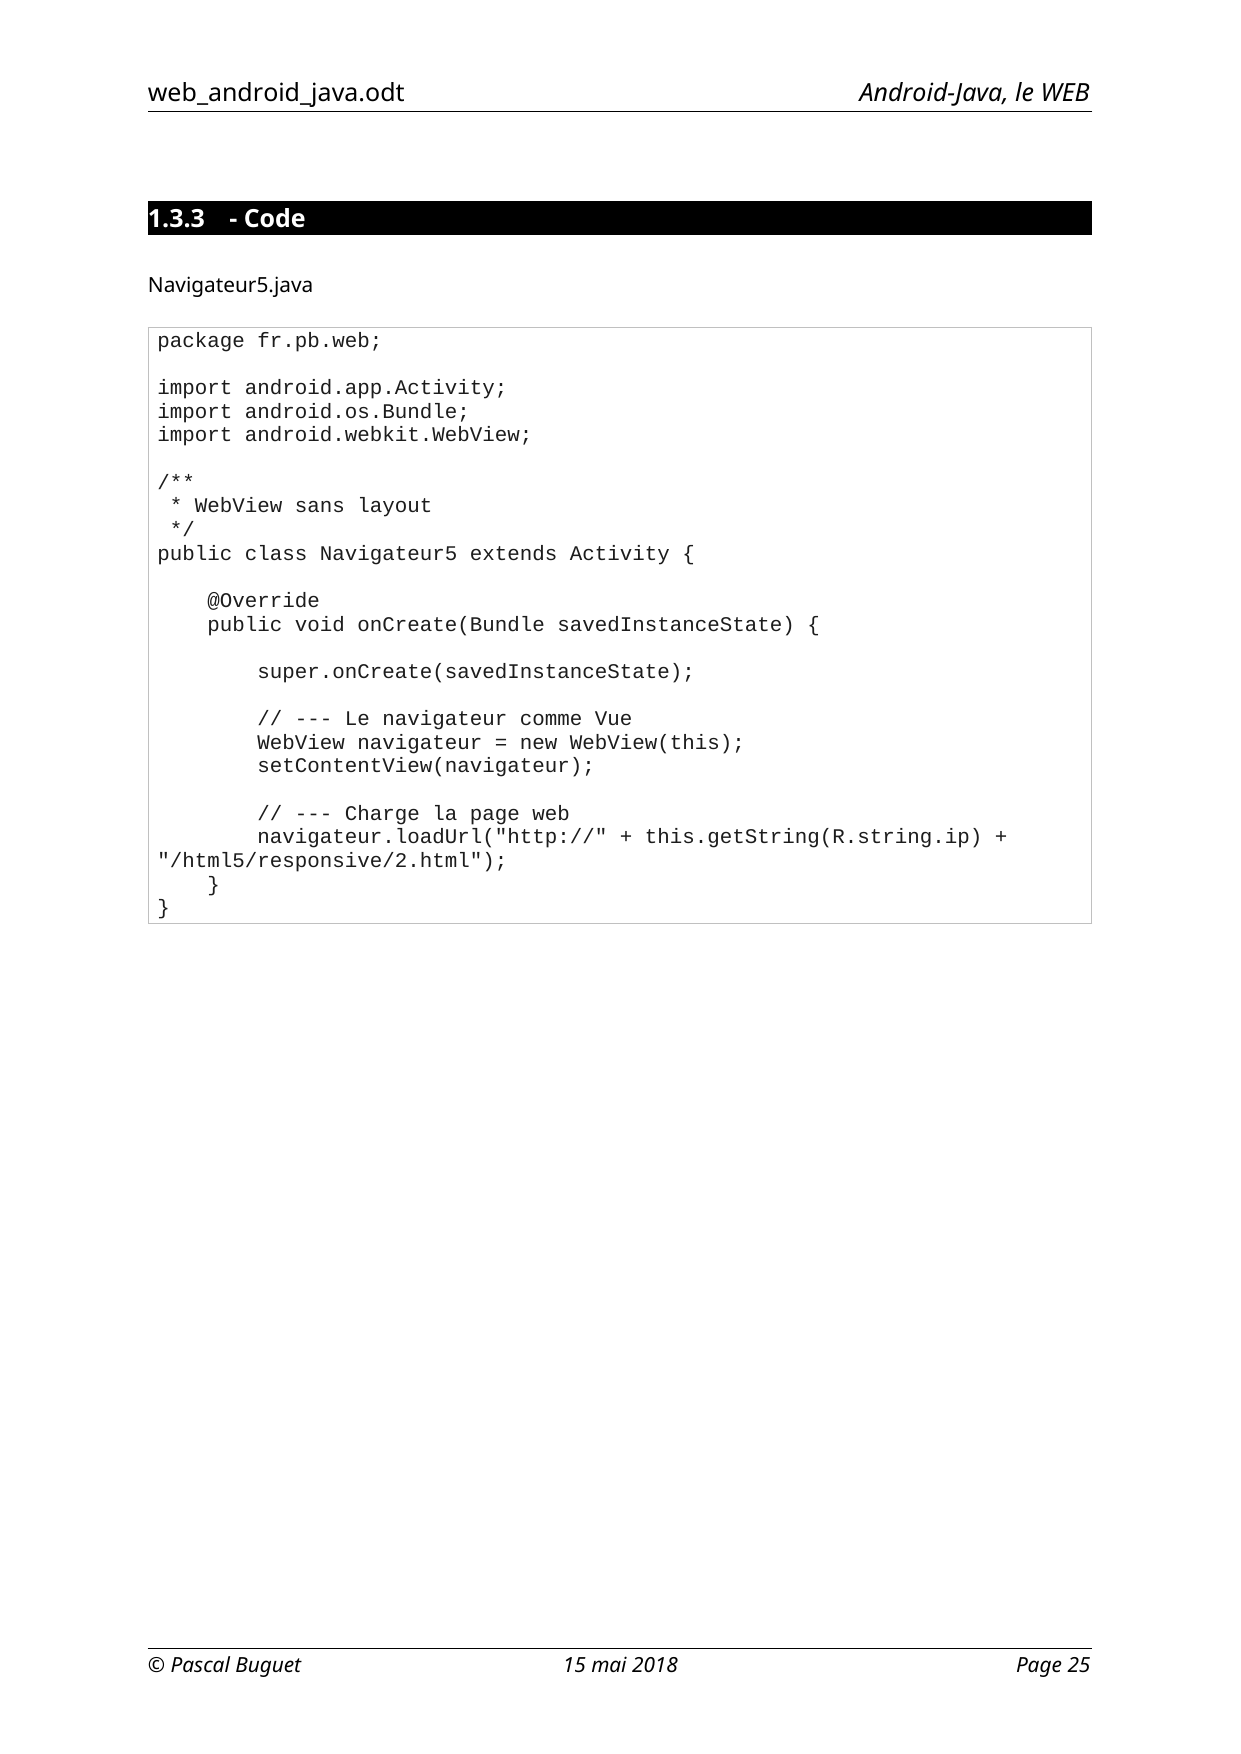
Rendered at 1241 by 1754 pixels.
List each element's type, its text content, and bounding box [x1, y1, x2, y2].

text super.onCreate(savedInstanceState); [149, 658, 1091, 681]
text } [149, 894, 1091, 923]
text */ [149, 516, 1091, 539]
text setContentView(navigateur); [149, 752, 1091, 776]
text import android.app.Activity; [149, 374, 1091, 398]
text WebView navigateur = new WebView(this); [149, 729, 1091, 752]
text public void onCreate(Bundle savedInstanceState) { [149, 611, 1091, 634]
text * WebView sans layout [149, 492, 1091, 516]
text navigateur.loadUrl("http://" + this.getString(R.string.ip) + "/html5/responsive/2.html"); [149, 823, 1091, 871]
text } [149, 871, 1091, 894]
text @Override [149, 587, 1091, 611]
text // --- Charge la page web [149, 800, 1091, 823]
text public class Navigateur5 extends Activity { [149, 539, 1091, 563]
text import android.webkit.WebView; [149, 421, 1091, 445]
text import android.os.Bundle; [149, 398, 1091, 421]
text package fr.pb.web; [149, 328, 1091, 350]
text // --- Le navigateur comme Vue [149, 705, 1091, 729]
subtitle - Code [148, 201, 1092, 235]
text /** [149, 469, 1091, 492]
text Navigateur5.java [148, 270, 1092, 298]
